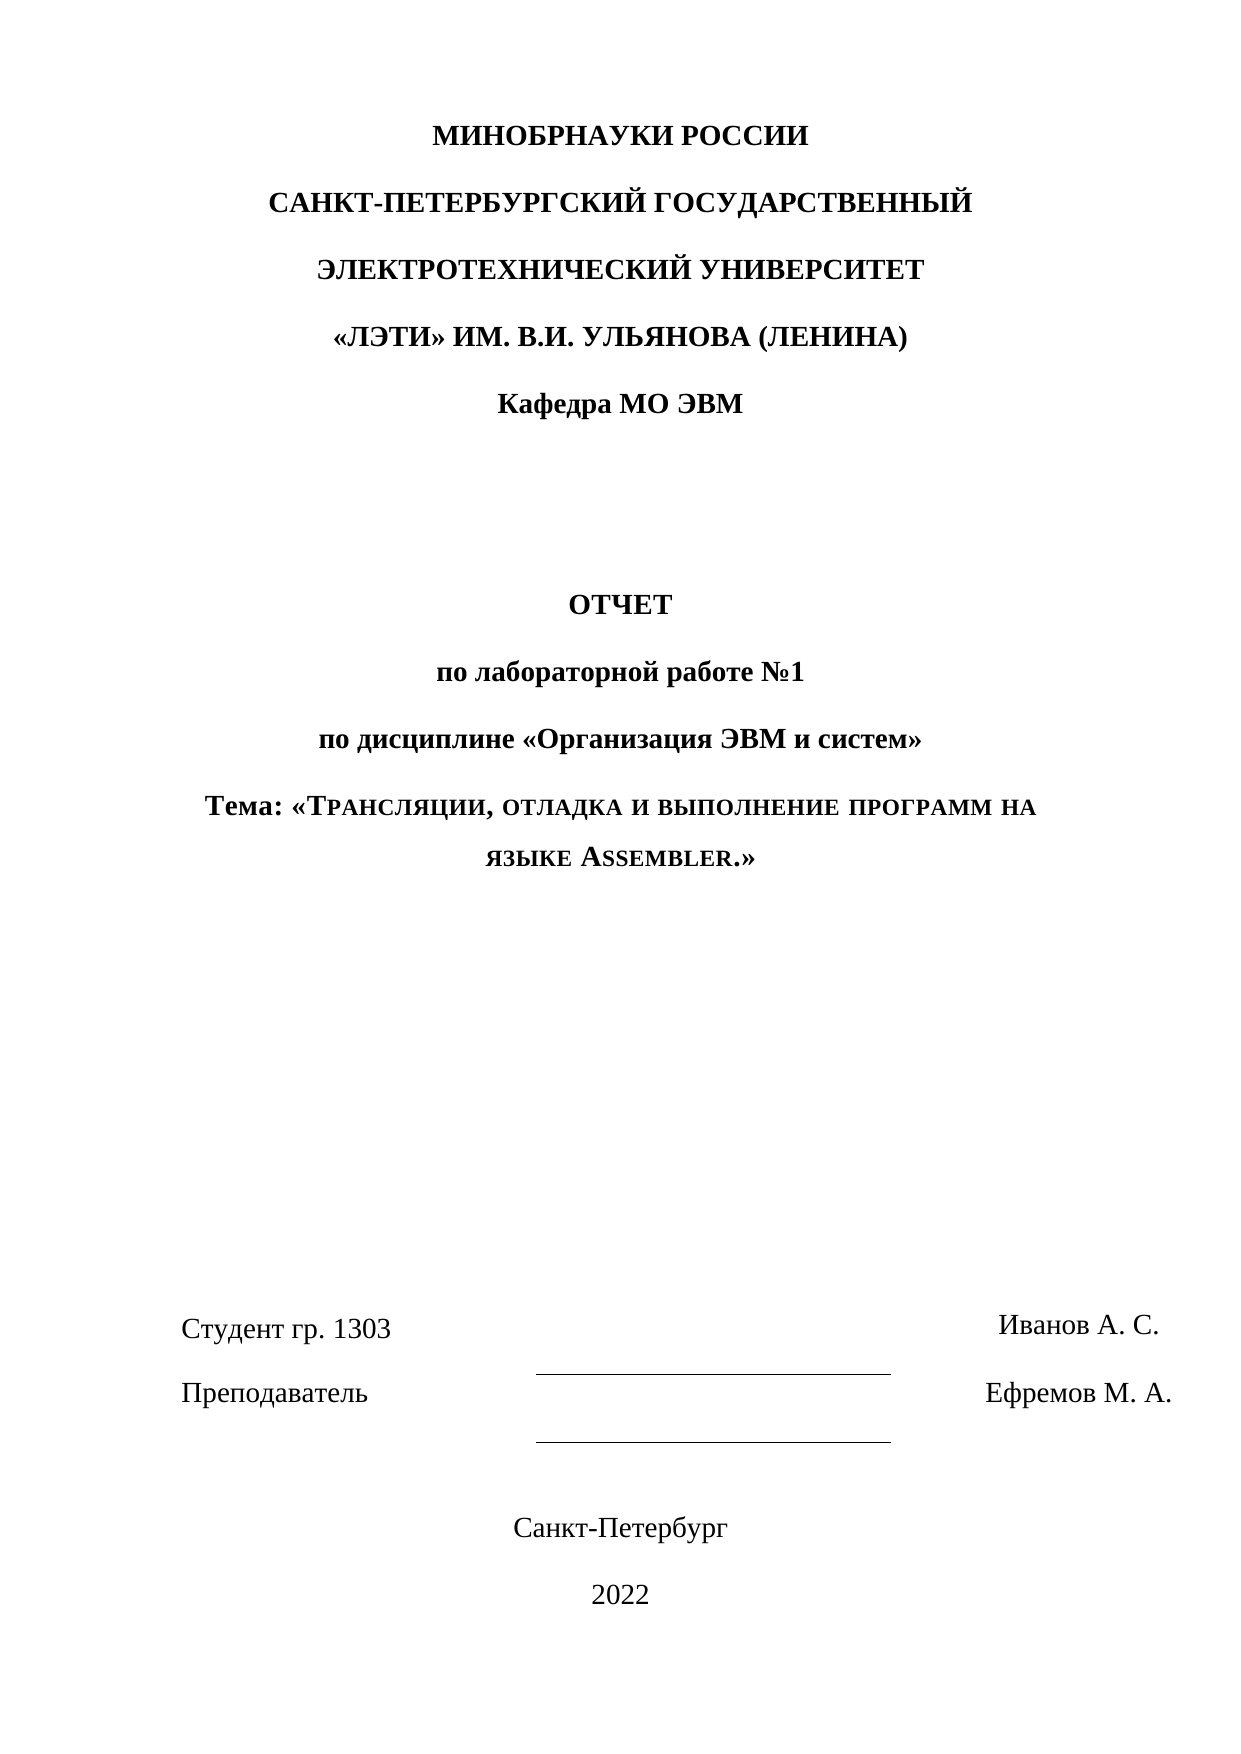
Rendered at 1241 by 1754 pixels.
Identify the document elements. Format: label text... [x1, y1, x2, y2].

text Санкт-Петербургский государственный [177, 186, 1063, 219]
text «ЛЭТИ» им. В.И. Ульянова (Ленина) [177, 319, 1063, 353]
table_header Студент гр. 1303 [170, 1308, 536, 1374]
text по дисциплине «Организация ЭВМ и систем» [177, 721, 1063, 755]
text Тема: «Трансляции, отладка и выполнение программ на языке Assembler.» [177, 788, 1063, 872]
table_cell Ефремов М. А. [891, 1374, 1192, 1442]
text по лабораторной работе №1 [177, 654, 1063, 688]
text электротехнический университет [177, 252, 1063, 286]
table_cell Преподаватель [170, 1374, 536, 1442]
text Кафедра МО ЭВМ [177, 386, 1063, 420]
text отчет [177, 587, 1063, 621]
table_header [536, 1308, 891, 1374]
table_header Иванов А. С. [891, 1308, 1192, 1374]
text 2022 [177, 1577, 1063, 1611]
table_cell [536, 1375, 891, 1442]
text Санкт-Петербург [177, 1510, 1063, 1544]
text МИНОБРНАУКИ РОССИИ [177, 118, 1063, 152]
